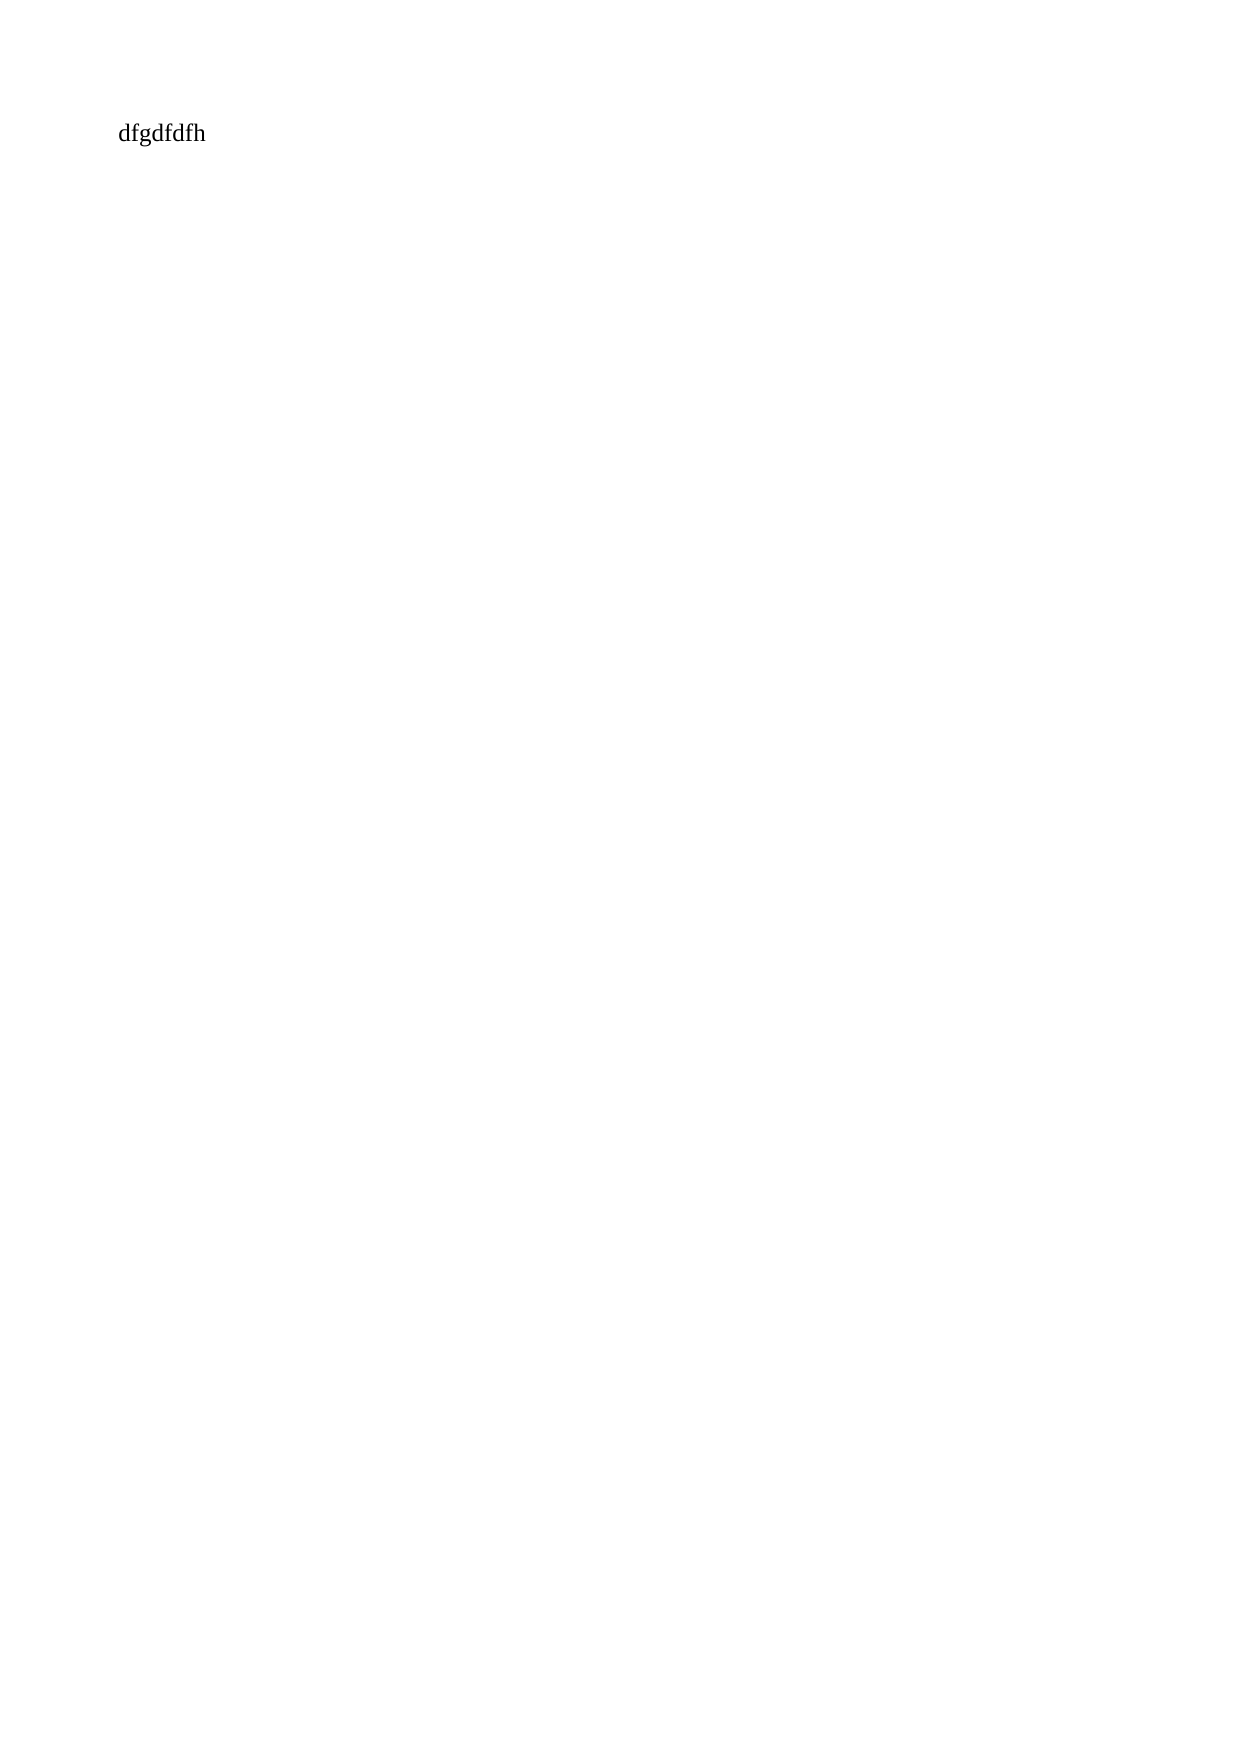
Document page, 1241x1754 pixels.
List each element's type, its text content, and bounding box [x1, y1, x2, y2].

text dfgdfdfh [118, 118, 1122, 147]
